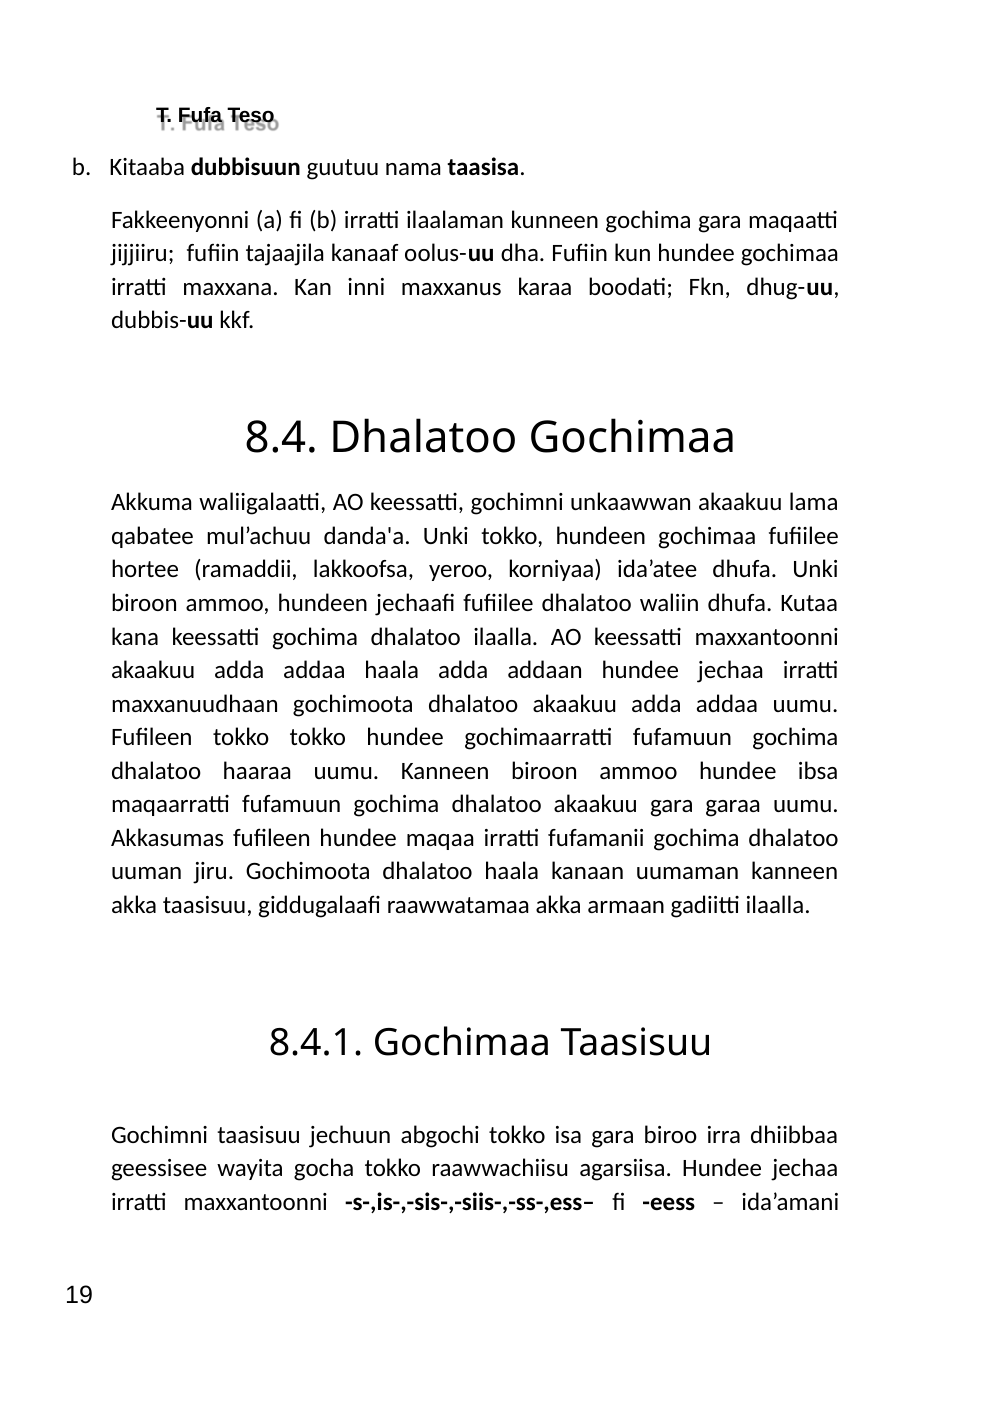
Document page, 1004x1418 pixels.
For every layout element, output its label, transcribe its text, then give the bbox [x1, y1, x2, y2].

subtitle 8.4.1. Gochimaa Taasisuu [107, 1015, 846, 1066]
text Gochimni taasisuu jechuun abgochi tokko isa gara biroo irra dhiibbaa geessisee wayita gocha tokko raawwachiisu agarsiisa. Hundee jechaa irratti maxxantoonni -s-,is-,-sis-,-siis-,-ss-,ess– fi -eess – ida’amani [111, 1119, 839, 1216]
subtitle 8.4. Dhalatoo Gochimaa [109, 406, 846, 466]
text Akkuma waliigalaatti, AO keessatti, gochimni unkaawwan akaakuu lama qabatee mul’achuu danda'a. Unki tokko, hundeen gochimaa fufiilee hortee (ramaddii, lakkoofsa, yeroo, korniyaa) ida’atee dhufa. Unki biroon ammoo, hundeen jechaafi fufiilee dhalatoo waliin dhufa. Kutaa kana keessatti gochima dhalatoo ilaalla. AO keessatti maxxantoonni akaakuu adda addaa haala adda addaan hundee jechaa irratti maxxanuudhaan gochimoota dhalatoo akaakuu adda addaa uumu. Fufileen tokko tokko hundee gochimaarratti fufamuun gochima dhalatoo haaraa uumu. Kanneen biroon ammoo hundee ibsa maqaarratti fufamuun gochima dhalatoo akaakuu gara garaa uumu. Akkasumas fufileen hundee maqaa irratti fufamanii gochima dhalatoo uuman jiru. Gochimoota dhalatoo haala kanaan uumaman kanneen akka taasisuu, giddugalaafi raawwatamaa akka armaan gadiitti ilaalla. [111, 486, 839, 919]
text Fakkeenyonni (a) fi (b) irratti ilaalaman kunneen gochima gara maqaatti jijjiiru; fufiin tajaajila kanaaf oolus-uu dha. Fufiin kun hundee gochimaa irratti maxxana. Kan inni maxxanus karaa boodati; Fkn, dhug-uu, dubbis-uu kkf. [111, 204, 839, 335]
picture [142, 102, 311, 149]
list Kitaaba dubbisuun guutuu nama taasisa. [72, 151, 840, 182]
